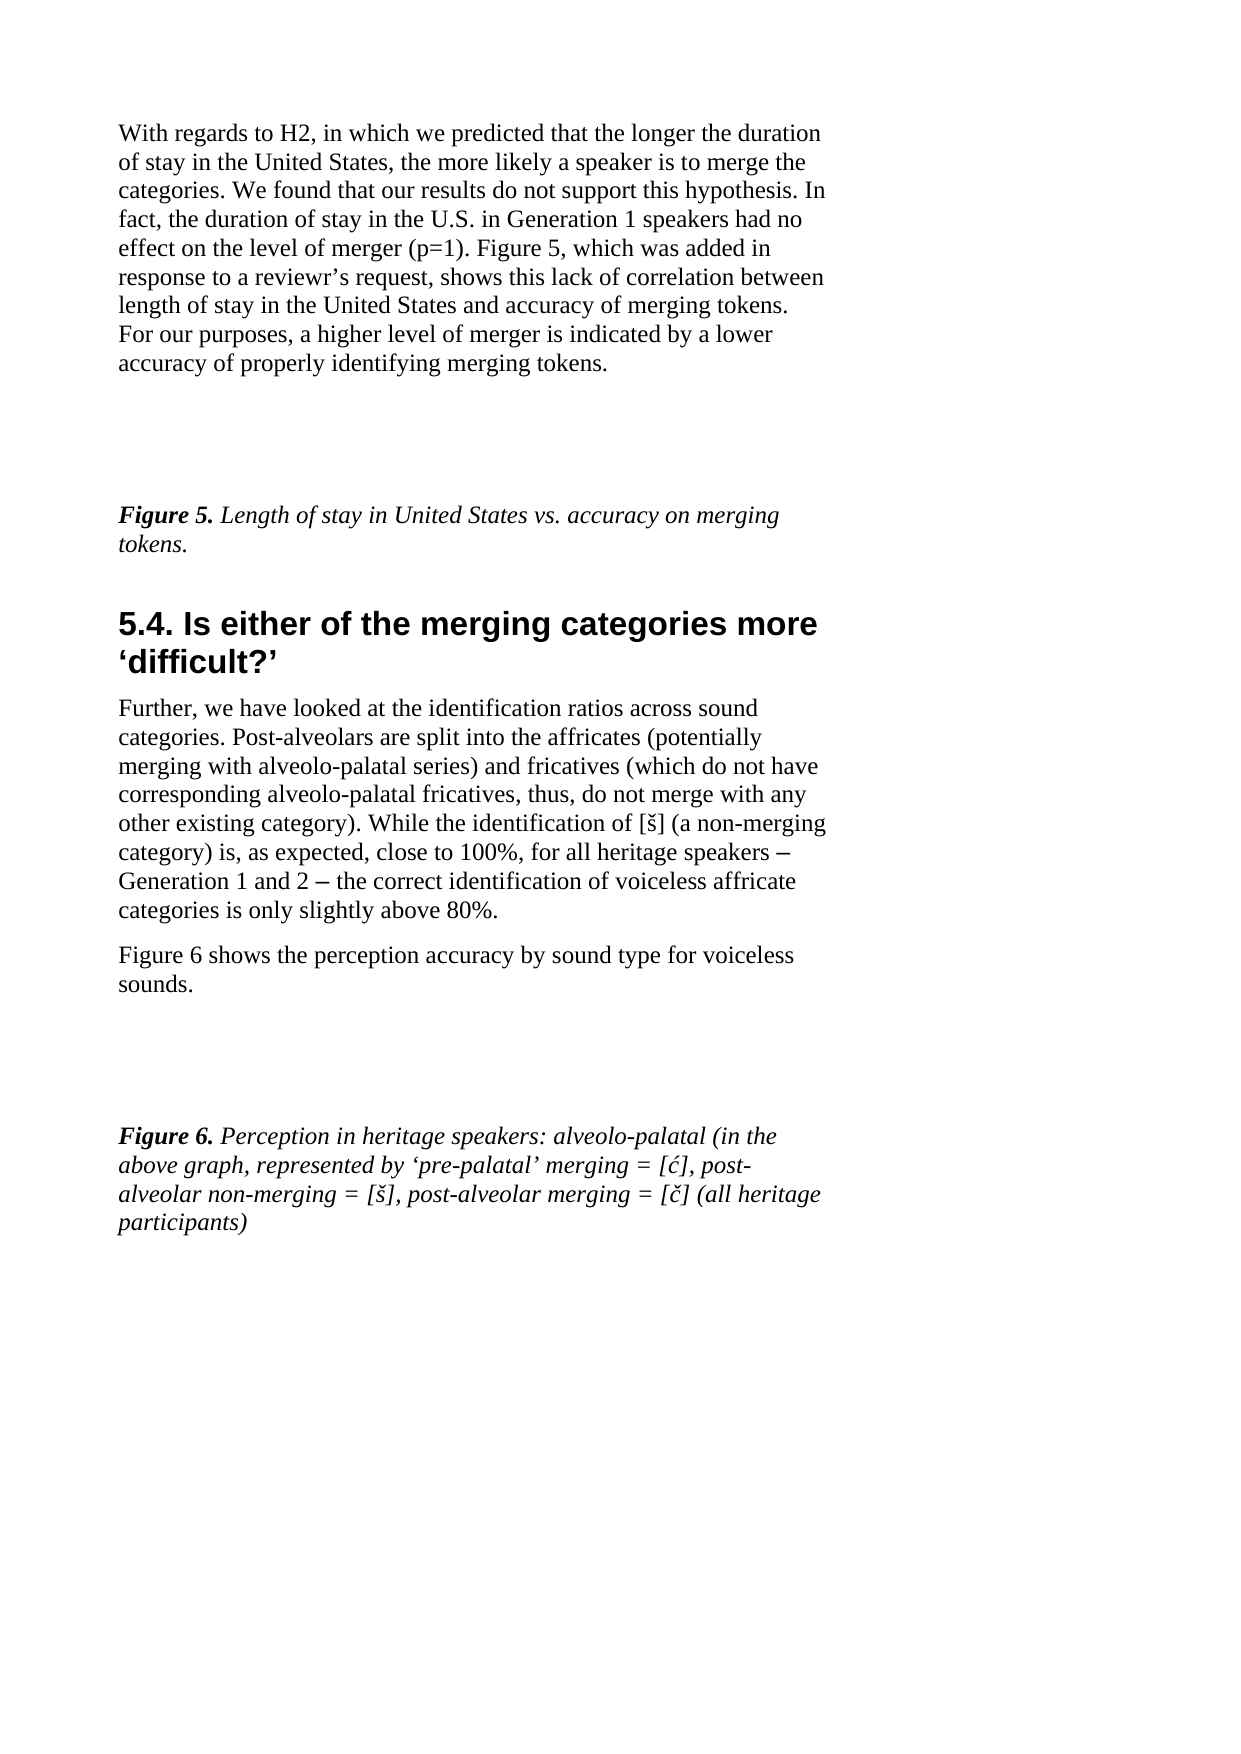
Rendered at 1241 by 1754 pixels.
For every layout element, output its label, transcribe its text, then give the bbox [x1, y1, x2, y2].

subtitle Is either of the merging categories more ʻdifficult?ʼ [118, 604, 827, 681]
text Figure 6. Perception in heritage speakers: alveolo-palatal (in the above graph, represented by ‘pre-palatal’ merging = [ć], post-alveolar non-merging = [š], post-alveolar merging = [č] (all heritage participants) [118, 1121, 827, 1236]
text With regards to H2, in which we predicted that the longer the duration of stay in the United States, the more likely a speaker is to merge the categories. We found that our results do not support this hypothesis. In fact, the duration of stay in the U.S. in Generation 1 speakers had no effect on the level of merger (p=1). Figure 5, which was added in response to a reviewr’s request, shows this lack of correlation between length of stay in the United States and accuracy of merging tokens. For our purposes, a higher level of merger is indicated by a lower accuracy of properly identifying merging tokens. [118, 118, 827, 377]
text Figure 6 shows the perception accuracy by sound type for voiceless sounds. [118, 940, 827, 998]
text Figure 5. Length of stay in United States vs. accuracy on merging tokens. [118, 501, 827, 558]
text Further, we have looked at the identification ratios across sound categories. Post-alveolars are split into the affricates (potentially merging with alveolo-palatal series) and fricatives (which do not have corresponding alveolo-palatal fricatives, thus, do not merge with any other existing category). While the identification of [š] (a non-merging category) is, as expected, close to 100%, for all heritage speakers – Generation 1 and 2 – the correct identification of voiceless affricate categories is only slightly above 80%. [118, 693, 827, 923]
